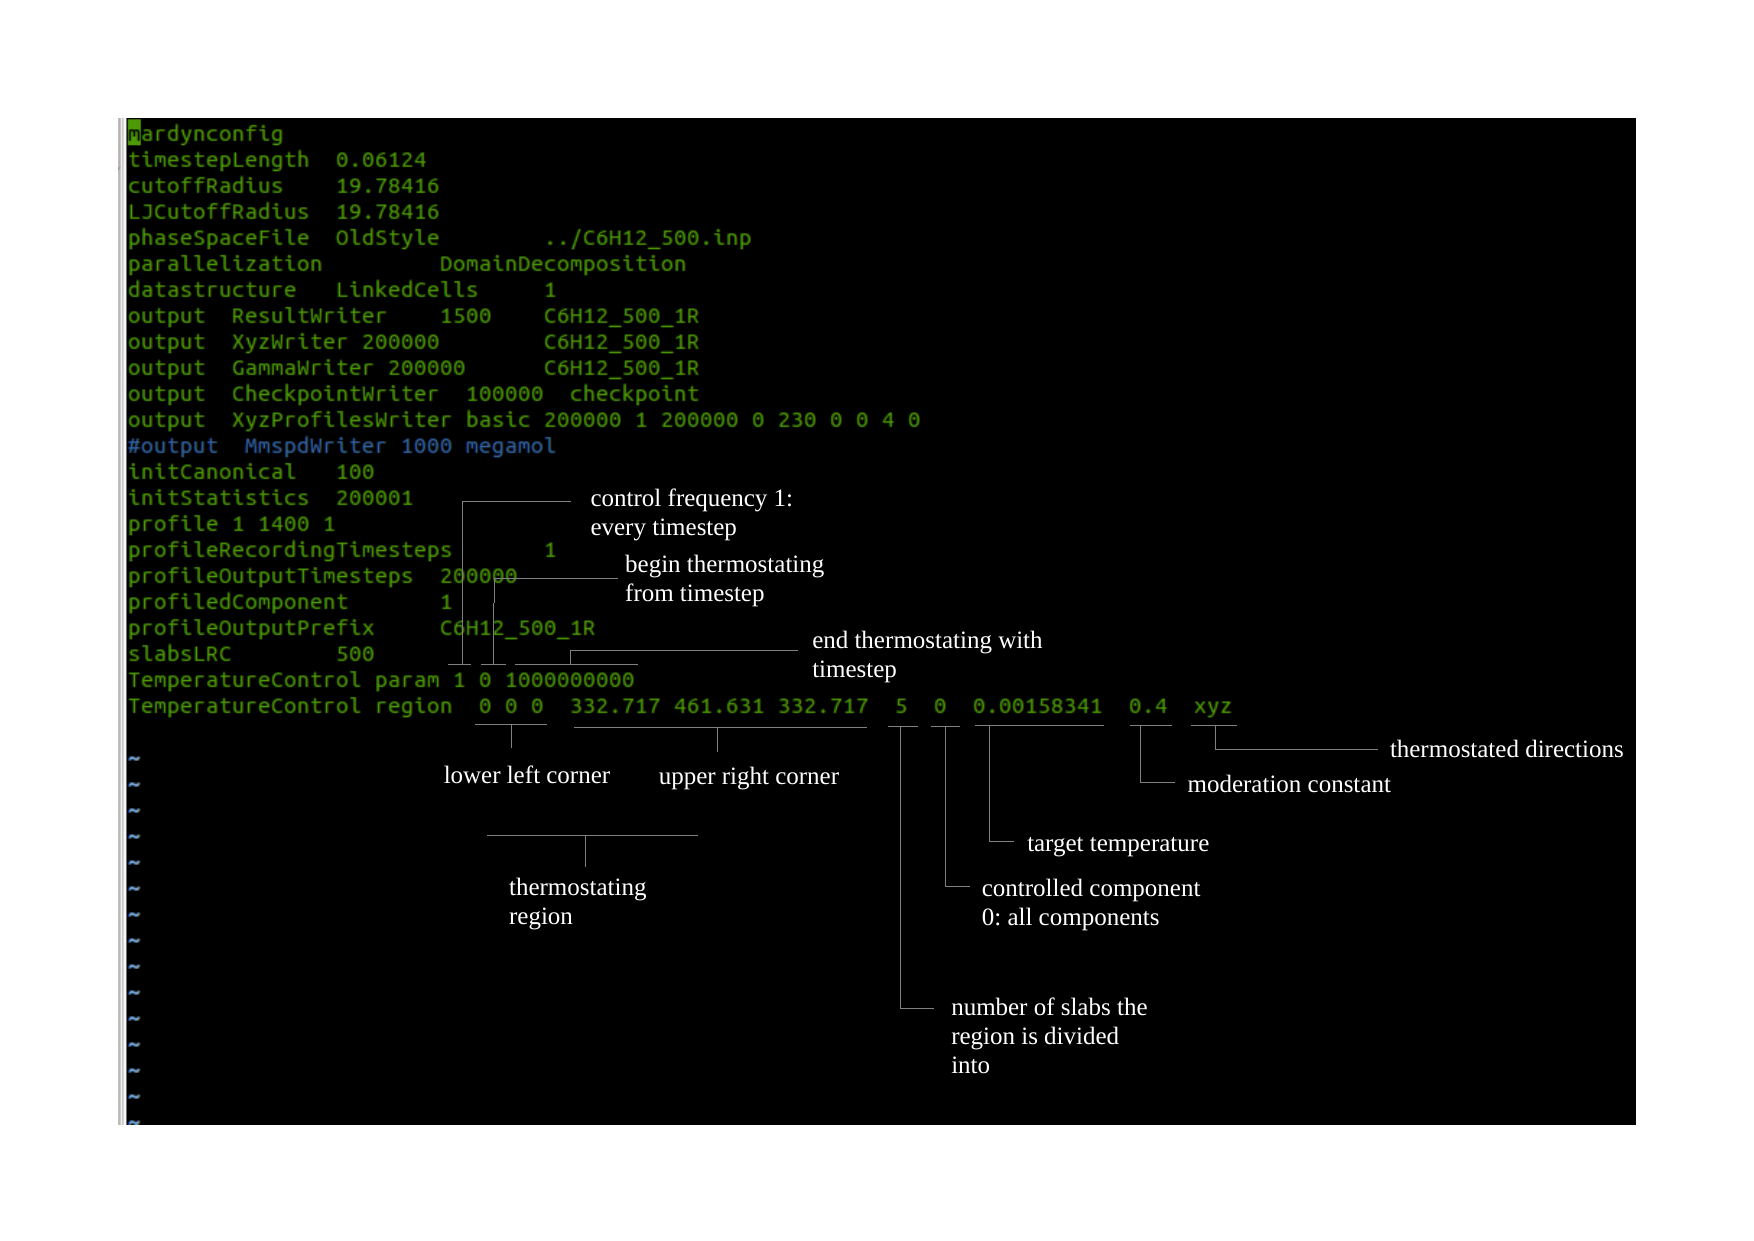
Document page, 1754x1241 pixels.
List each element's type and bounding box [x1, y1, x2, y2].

picture [118, 118, 1636, 1125]
